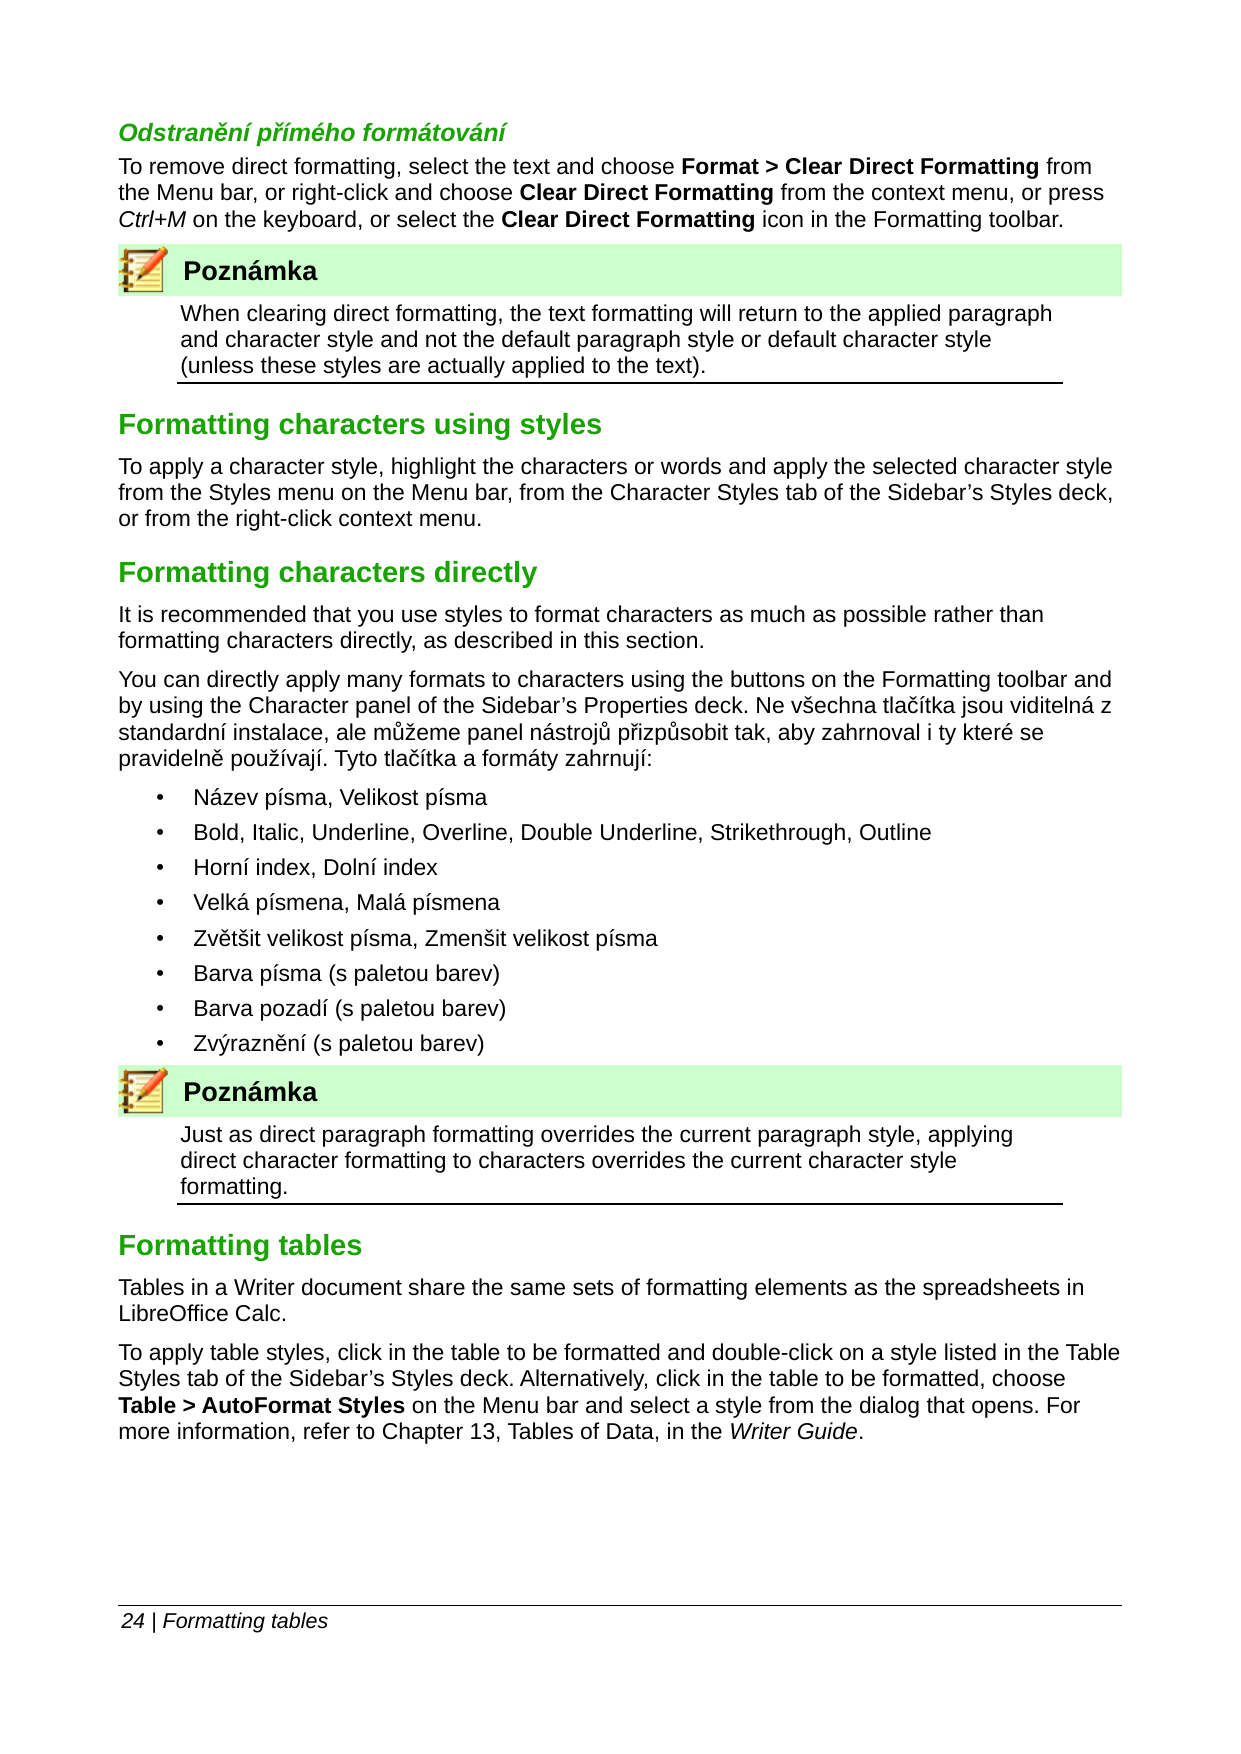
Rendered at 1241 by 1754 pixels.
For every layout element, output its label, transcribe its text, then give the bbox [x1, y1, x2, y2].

text When clearing direct formatting, the text formatting will return to the applied paragraph and character style and not the default paragraph style or default character style (unless these styles are actually applied to the text). [177, 296, 1063, 382]
subtitle Odstranění přímého formátování [118, 118, 1122, 147]
list Barva pozadí (s paletou barev) [156, 995, 1122, 1021]
text To apply a character style, highlight the characters or words and apply the selected character style from the Styles menu on the Menu bar, from the Character Styles tab of the Sidebar’s Styles deck, or from the right-click context menu. [118, 453, 1122, 532]
text To remove direct formatting, select the text and choose Format > Clear Direct Formatting from the Menu bar, or right-click and choose Clear Direct Formatting from the context menu, or press Ctrl+M on the keyboard, or select the Clear Direct Formatting icon in the Formatting toolbar. [118, 153, 1122, 232]
subtitle Poznámka [118, 244, 1122, 296]
text Tables in a Writer document share the same sets of formatting elements as the spreadsheets in LibreOffice Calc. [118, 1274, 1122, 1326]
subtitle Formatting characters using styles [118, 407, 1122, 441]
subtitle Poznámka [118, 1065, 1122, 1117]
subtitle Formatting tables [118, 1228, 1122, 1262]
text Just as direct paragraph formatting overrides the current paragraph style, applying direct character formatting to characters overrides the current character style formatting. [177, 1117, 1063, 1203]
list Název písma, Velikost písma [156, 784, 1122, 810]
list Velká písmena, Malá písmena [156, 889, 1122, 916]
picture [119, 245, 170, 296]
list Bold, Italic, Underline, Overline, Double Underline, Strikethrough, Outline [156, 819, 1122, 845]
text To apply table styles, click in the table to be formatted and double-click on a style listed in the Table Styles tab of the Sidebar’s Styles deck. Alternatively, click in the table to be formatted, choose Table > AutoFormat Styles on the Menu bar and select a style from the dialog that opens. For more information, refer to Chapter 13, Tables of Data, in the Writer Guide. [118, 1339, 1122, 1444]
text It is recommended that you use styles to format characters as much as possible rather than formatting characters directly, as described in this section. [118, 601, 1122, 653]
list Zvýraznění (s paletou barev) [156, 1030, 1122, 1057]
text You can directly apply many formats to characters using the buttons on the Formatting toolbar and by using the Character panel of the Sidebar’s Properties deck. Ne všechna tlačítka jsou viditelná z standardní instalace, ale můžeme panel nástrojů přizpůsobit tak, aby zahrnoval i ty které se pravidelně používají. Tyto tlačítka a formáty zahrnují: [118, 666, 1122, 771]
list Barva písma (s paletou barev) [156, 960, 1122, 986]
list Zvětšit velikost písma, Zmenšit velikost písma [156, 924, 1122, 951]
subtitle Formatting characters directly [118, 555, 1122, 589]
picture [119, 1066, 170, 1117]
list Horní index, Dolní index [156, 854, 1122, 881]
